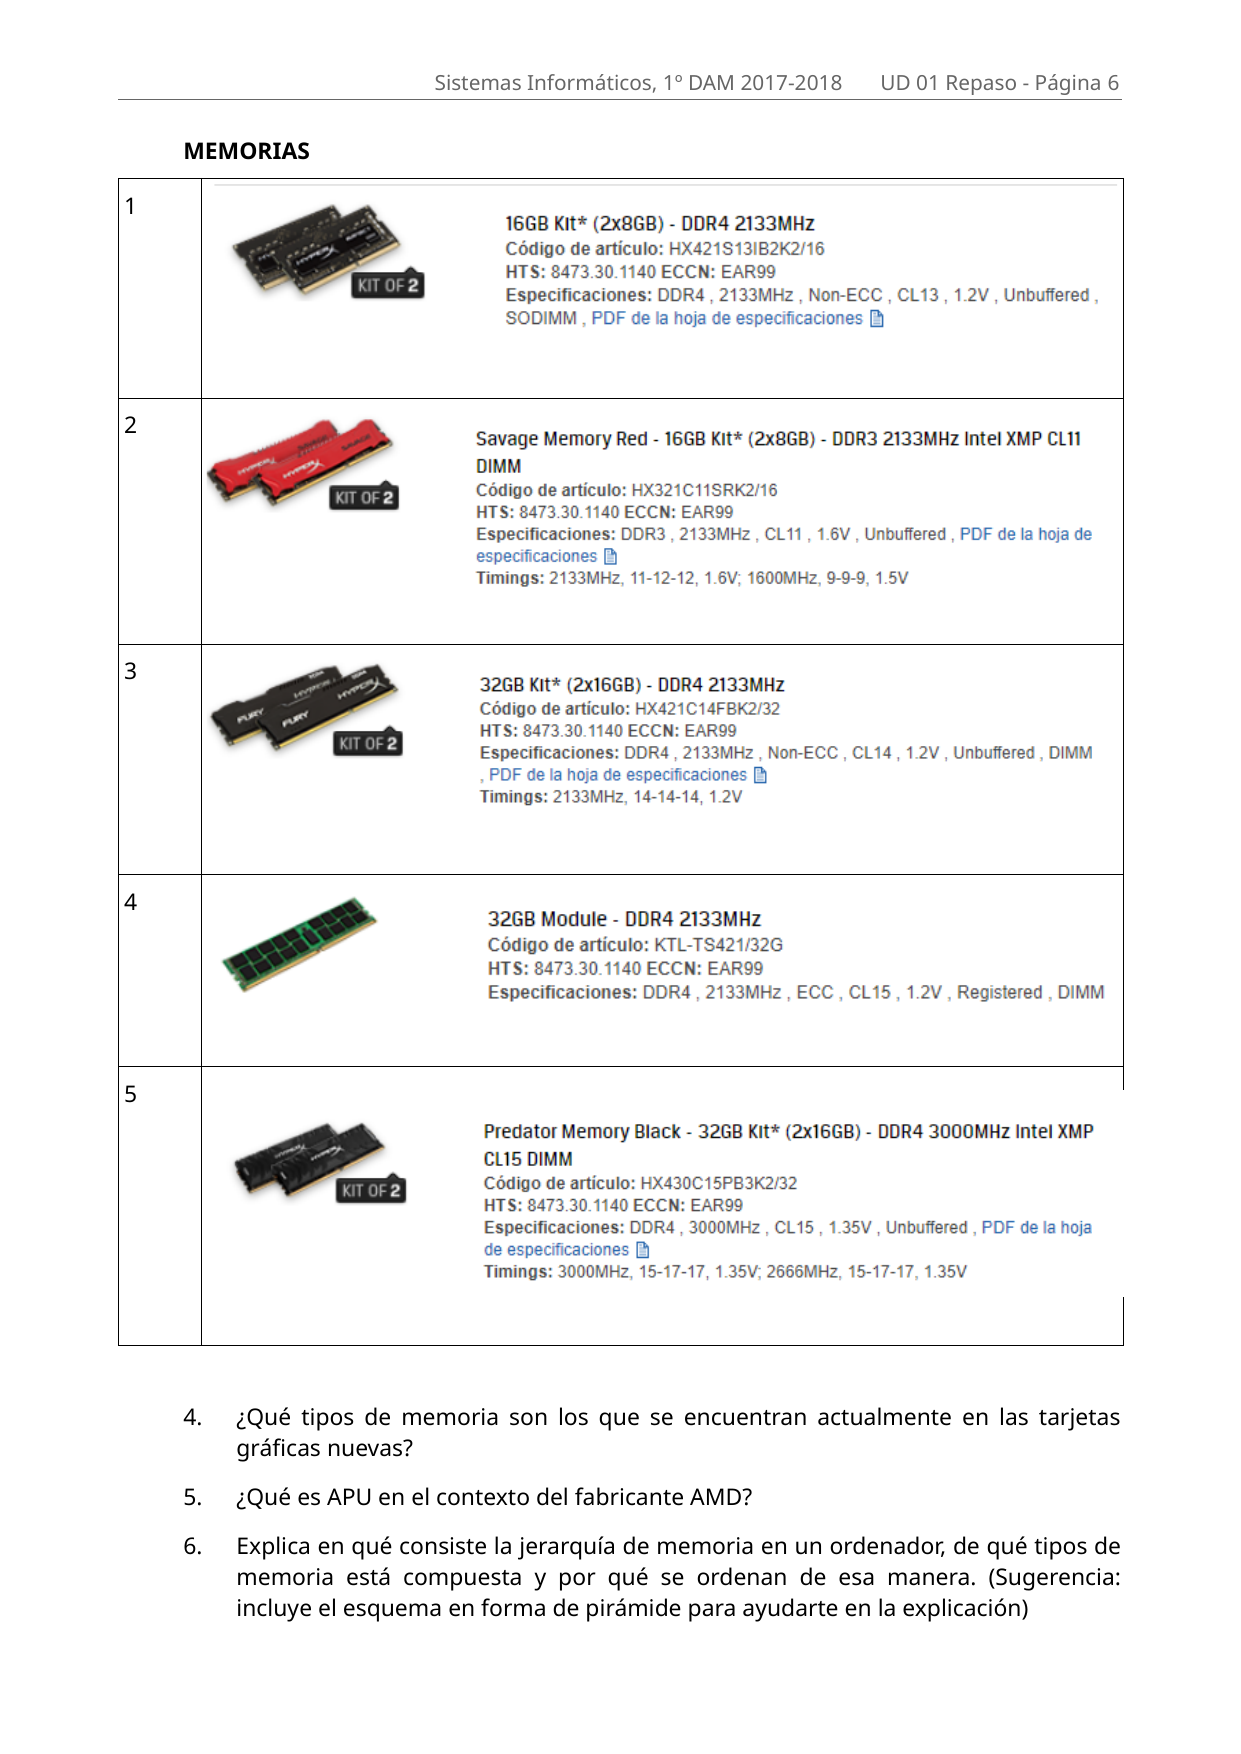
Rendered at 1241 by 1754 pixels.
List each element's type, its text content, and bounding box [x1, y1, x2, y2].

picture [206, 403, 1118, 595]
list ¿Qué es APU en el contexto del fabricante AMD? [183, 1481, 1122, 1512]
picture [206, 880, 1118, 1018]
table_header 1 [119, 179, 201, 397]
table_cell [202, 645, 1123, 874]
list ¿Qué tipos de memoria son los que se encuentran actualmente en las tarjetas gráficas nuevas? [183, 1400, 1122, 1463]
table_cell [202, 1067, 1123, 1345]
table_cell 5 [119, 1067, 201, 1345]
table_cell 4 [119, 875, 201, 1066]
table_cell 2 [119, 399, 201, 643]
picture [206, 649, 1118, 826]
list Explica en qué consiste la jerarquía de memoria en un ordenador, de qué tipos de memoria está compuesta y por qué se ordenan de esa manera. (Sugerencia: incluye el esquema en forma de pirámide para ayudarte en la explicación) [183, 1529, 1122, 1623]
table_cell [202, 875, 1123, 1066]
table_header [202, 179, 1123, 397]
picture [220, 1090, 1132, 1297]
text MEMORIAS [183, 135, 1122, 166]
picture [206, 183, 1118, 349]
table_cell [202, 399, 1123, 643]
table_cell 3 [119, 645, 201, 874]
